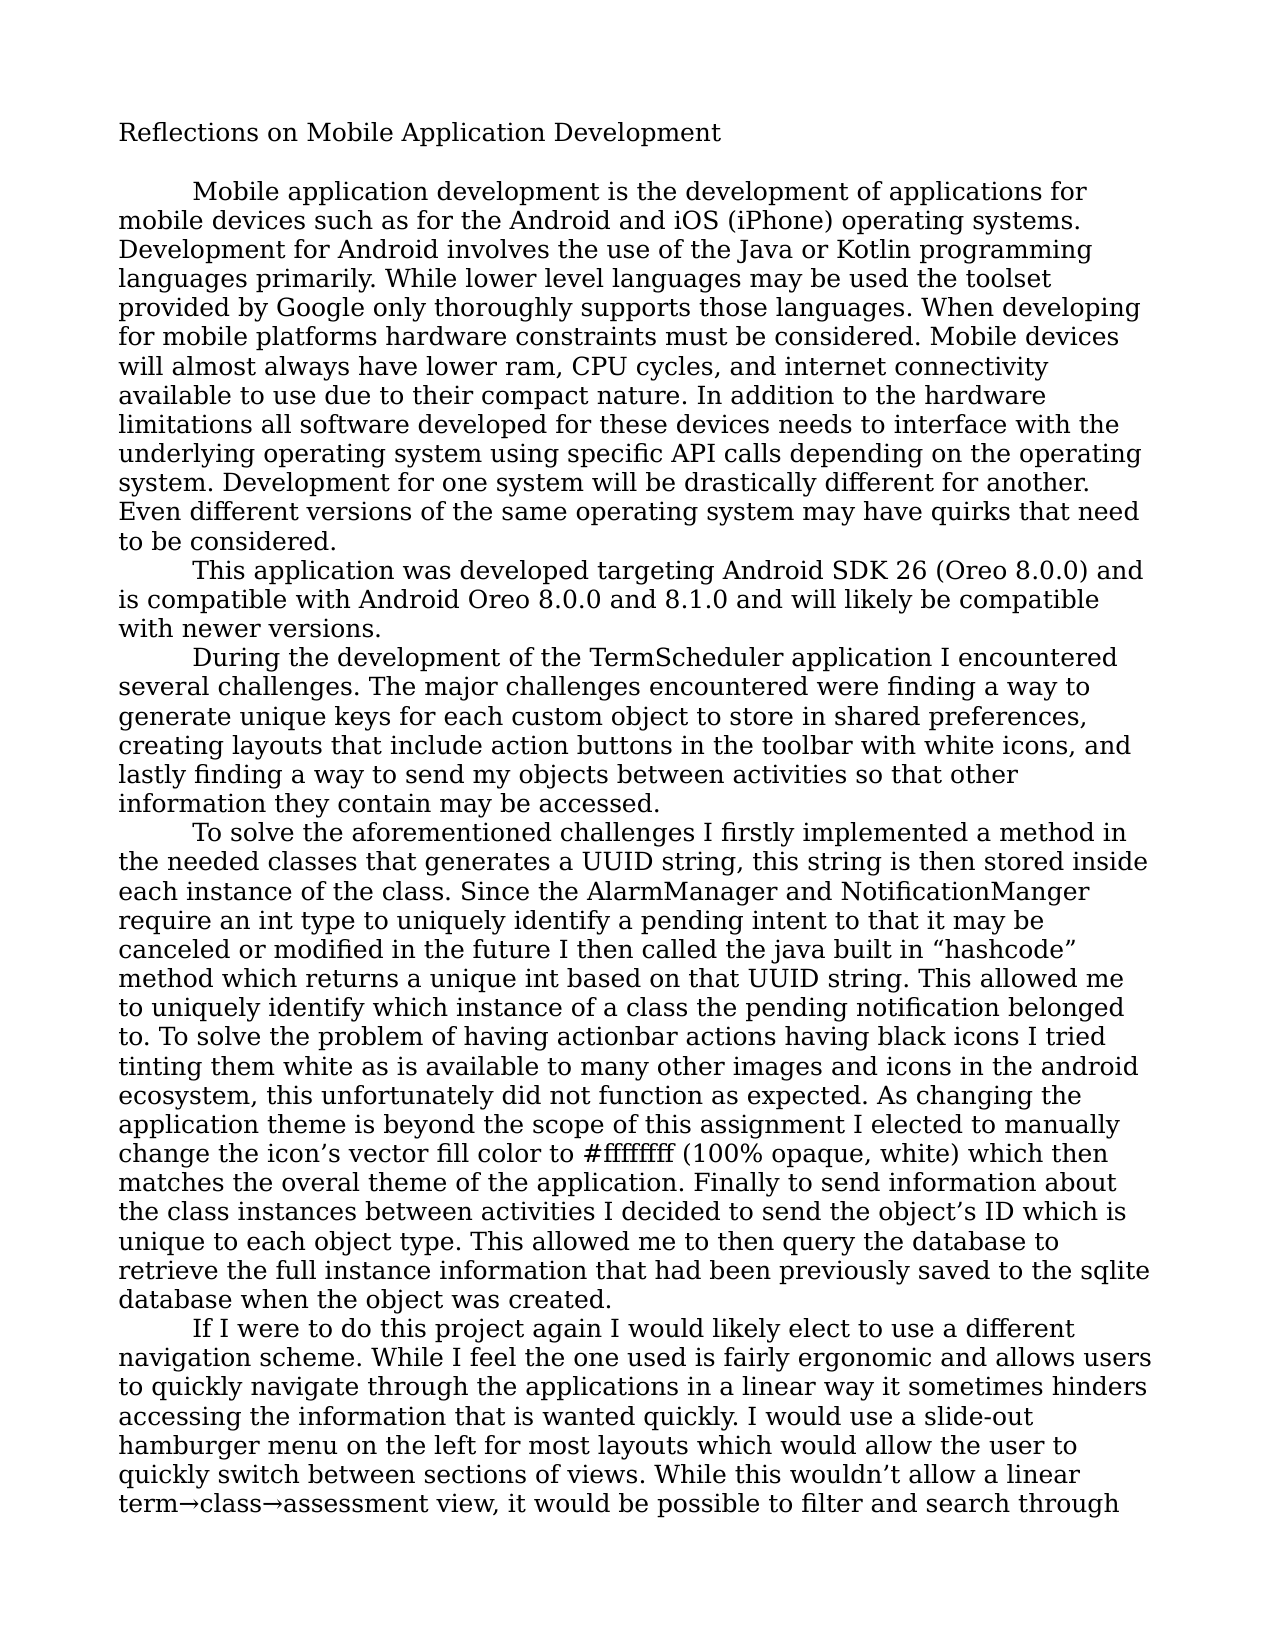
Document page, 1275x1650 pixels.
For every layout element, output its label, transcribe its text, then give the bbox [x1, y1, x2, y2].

text If I were to do this project again I would likely elect to use a different navigation scheme. While I feel the one used is fairly ergonomic and allows users to quickly navigate through the applications in a linear way it sometimes hinders accessing the information that is wanted quickly. I would use a slide-out hamburger menu on the left for most layouts which would allow the user to quickly switch between sections of views. While this wouldn’t allow a linear term→class→assessment view, it would be possible to filter and search through [118, 1314, 1157, 1518]
text Mobile application development is the development of applications for mobile devices such as for the Android and iOS (iPhone) operating systems. Development for Android involves the use of the Java or Kotlin programming languages primarily. While lower level languages may be used the toolset provided by Google only thoroughly supports those languages. When developing for mobile platforms hardware constraints must be considered. Mobile devices will almost always have lower ram, CPU cycles, and internet connectivity available to use due to their compact nature. In addition to the hardware limitations all software developed for these devices needs to interface with the underlying operating system using specific API calls depending on the operating system. Development for one system will be drastically different for another. Even different versions of the same operating system may have quirks that need to be considered. [118, 177, 1157, 556]
text To solve the aforementioned challenges I firstly implemented a method in the needed classes that generates a UUID string, this string is then stored inside each instance of the class. Since the AlarmManager and NotificationManger require an int type to uniquely identify a pending intent to that it may be canceled or modified in the future I then called the java built in “hashcode” method which returns a unique int based on that UUID string. This allowed me to uniquely identify which instance of a class the pending notification belonged to. To solve the problem of having actionbar actions having black icons I tried tinting them white as is available to many other images and icons in the android ecosystem, this unfortunately did not function as expected. As changing the application theme is beyond the scope of this assignment I elected to manually change the icon’s vector fill color to #ffffffff (100% opaque, white) which then matches the overal theme of the application. Finally to send information about the class instances between activities I decided to send the object’s ID which is unique to each object type. This allowed me to then query the database to retrieve the full instance information that had been previously saved to the sqlite database when the object was created. [118, 818, 1157, 1314]
text During the development of the TermScheduler application I encountered several challenges. The major challenges encountered were finding a way to generate unique keys for each custom object to store in shared preferences, creating layouts that include action buttons in the toolbar with white icons, and lastly finding a way to send my objects between activities so that other information they contain may be accessed. [118, 643, 1157, 818]
text This application was developed targeting Android SDK 26 (Oreo 8.0.0) and is compatible with Android Oreo 8.0.0 and 8.1.0 and will likely be compatible with newer versions. [118, 556, 1157, 643]
